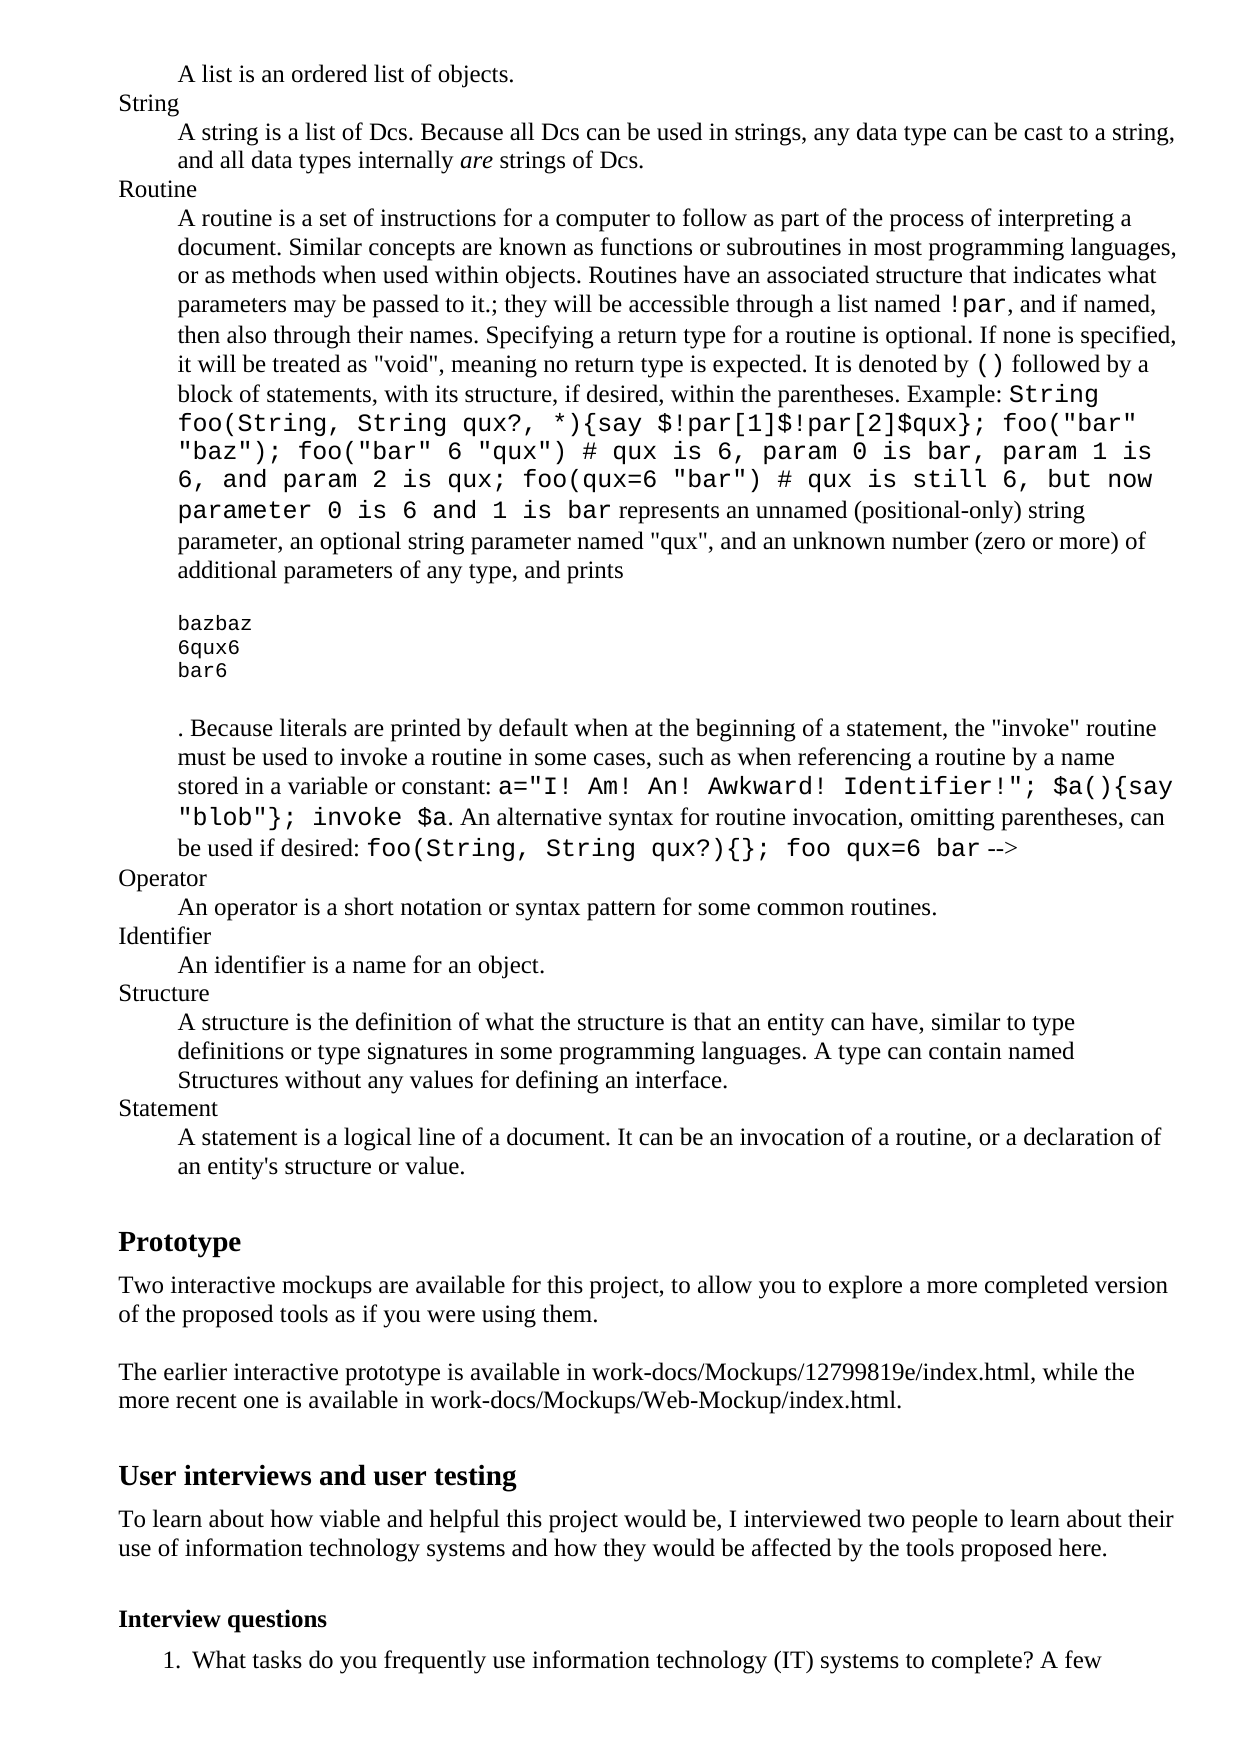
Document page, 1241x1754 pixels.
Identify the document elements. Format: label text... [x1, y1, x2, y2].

list . Because literals are printed by default when at the beginning of a statement, the "invoke" routine must be used to invoke a routine in some cases, such as when referencing a routine by a name stored in a variable or constant: a="I! Am! An! Awkward! Identifier!"; $a(){say "blob"}; invoke $a. An alternative syntax for routine invocation, omitting parentheses, can be used if desired: foo(String, String qux?){}; foo qux=6 bar --> [177, 713, 1181, 863]
list An operator is a short notation or syntax pattern for some common routines. [177, 892, 1181, 921]
subtitle String [118, 88, 1181, 117]
list A structure is the definition of what the structure is that an entity can have, similar to type definitions or type signatures in some programming languages. A type can contain named Structures without any values for defining an interface. [177, 1007, 1181, 1093]
text To learn about how viable and helpful this project would be, I interviewed two people to learn about their use of information technology systems and how they would be affected by the tools proposed here. [118, 1504, 1181, 1562]
text Two interactive mockups are available for this project, to allow you to explore a more completed version of the proposed tools as if you were using them. [118, 1270, 1181, 1327]
list A routine is a set of instructions for a computer to follow as part of the process of interpreting a document. Similar concepts are known as functions or subroutines in most programming languages, or as methods when used within objects. Routines have an associated structure that indicates what parameters may be passed to it.; they will be accessible through a list named !par, and if named, then also through their names. Specifying a return type for a routine is optional. If none is specified, it will be treated as "void", meaning no return type is expected. It is denoted by () followed by a block of statements, with its structure, if desired, within the parentheses. Example: String foo(String, String qux?, *){say $!par[1]$!par[2]$qux}; foo("bar" "baz"); foo("bar" 6 "qux") # qux is 6, param 0 is bar, param 1 is 6, and param 2 is qux; foo(qux=6 "bar") # qux is still 6, but now parameter 0 is 6 and 1 is bar represents an unnamed (positional-only) string parameter, an optional string parameter named "qux", and an unknown number (zero or more) of additional parameters of any type, and prints [177, 203, 1181, 584]
text 6qux6 [177, 637, 1181, 660]
subtitle Structure [118, 978, 1181, 1007]
text The earlier interactive prototype is available in work-docs/Mockups/12799819e/index.html, while the more recent one is available in work-docs/Mockups/Web-Mockup/index.html. [118, 1357, 1181, 1414]
subtitle User interviews and user testing [118, 1458, 1181, 1492]
subtitle Identifier [118, 921, 1181, 950]
subtitle Routine [118, 174, 1181, 203]
list A statement is a logical line of a document. It can be an invocation of a routine, or a declaration of an entity's structure or value. [177, 1122, 1181, 1180]
list An identifier is a name for an object. [177, 950, 1181, 978]
list What tasks do you frequently use information technology (IT) systems to complete? A few [162, 1645, 1181, 1674]
subtitle Statement [118, 1093, 1181, 1122]
subtitle Prototype [118, 1224, 1181, 1257]
list A list is an ordered list of objects. [177, 59, 1181, 88]
list A string is a list of Dcs. Because all Dcs can be used in strings, any data type can be cast to a string, and all data types internally are strings of Dcs. [177, 117, 1181, 174]
text bazbaz [177, 613, 1181, 637]
subtitle Operator [118, 863, 1181, 892]
text bar6 [177, 660, 1181, 684]
subtitle Interview questions [118, 1604, 1181, 1633]
